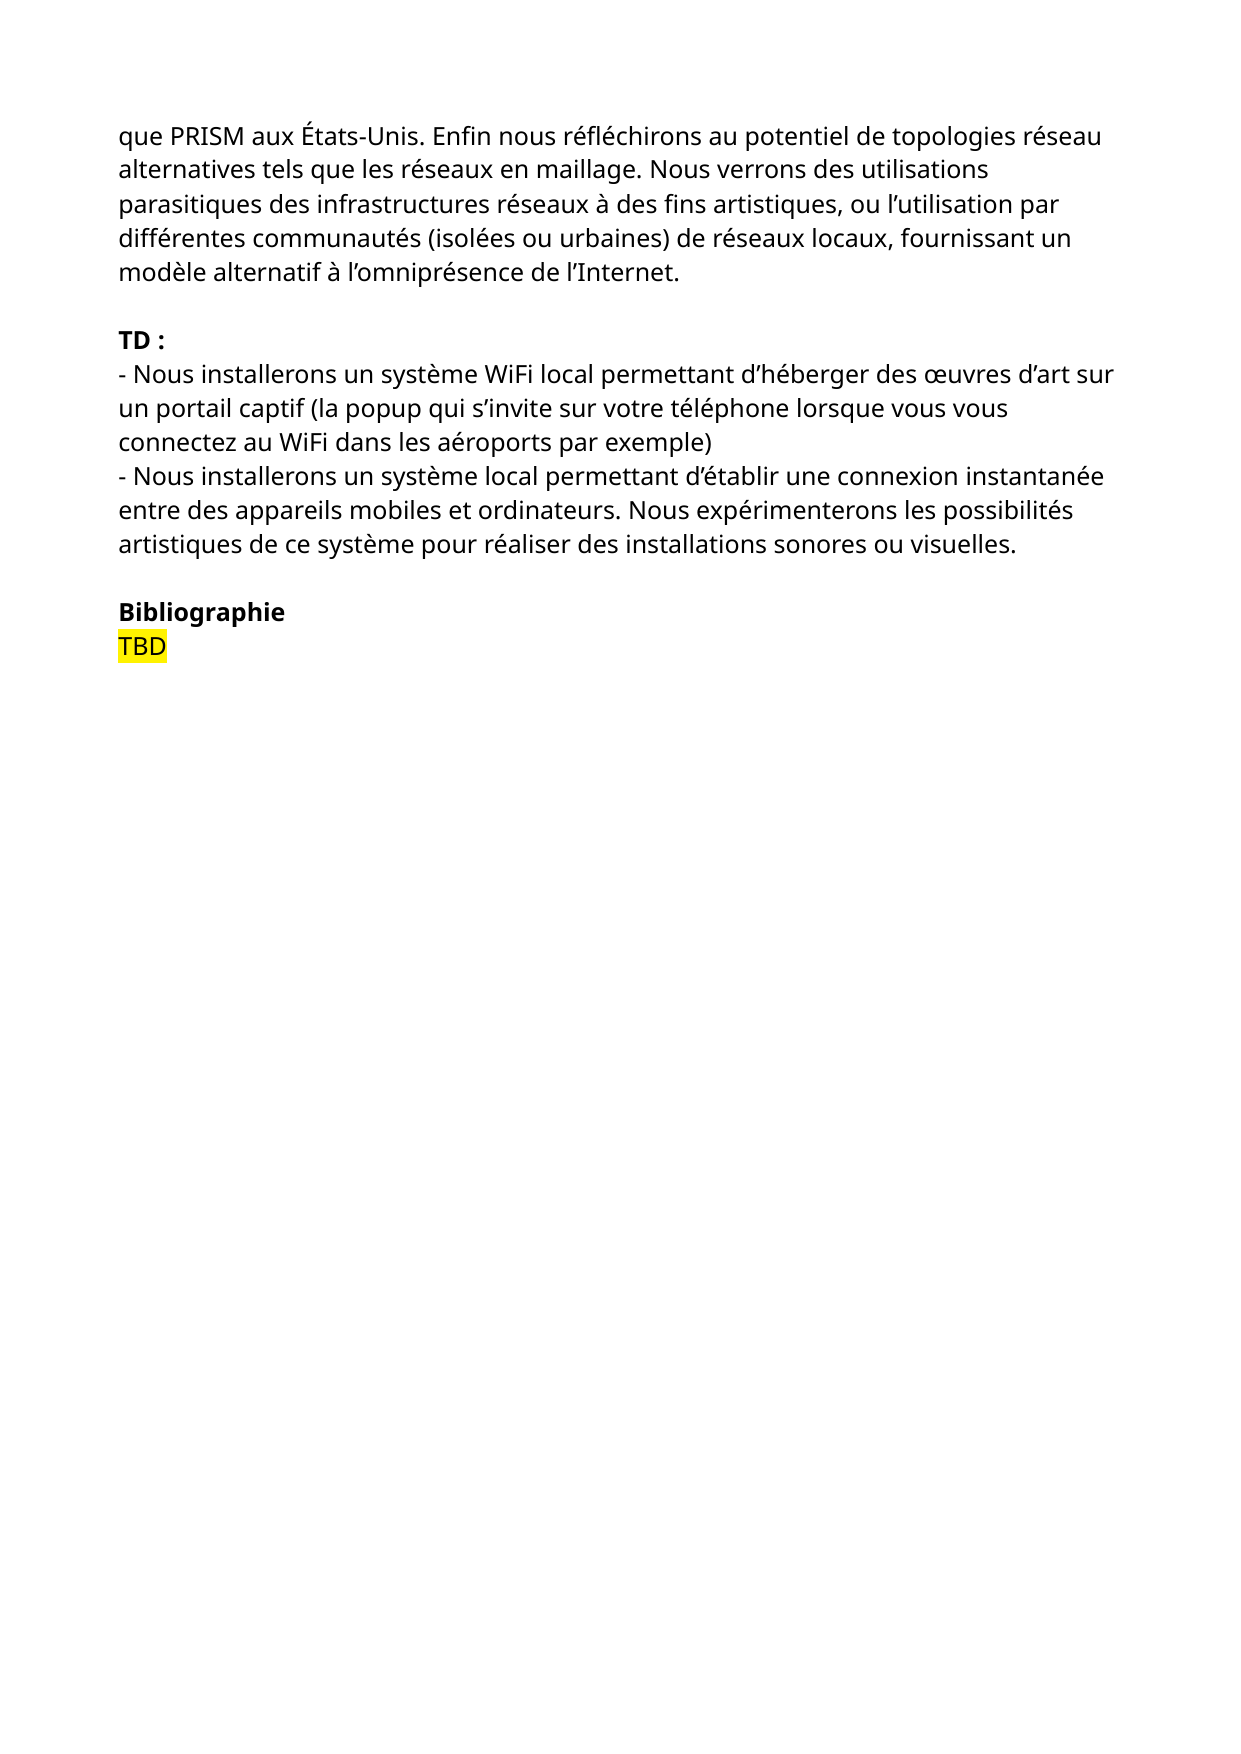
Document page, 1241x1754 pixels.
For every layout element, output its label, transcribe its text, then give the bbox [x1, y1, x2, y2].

text TD : [118, 322, 1122, 357]
text - Nous installerons un système local permettant d’établir une connexion instantanée entre des appareils mobiles et ordinateurs. Nous expérimenterons les possibilités artistiques de ce système pour réaliser des installations sonores ou visuelles. [118, 459, 1122, 561]
text TBD [118, 629, 1122, 663]
text que PRISM aux États-Unis. Enfin nous réfléchirons au potentiel de topologies réseau alternatives tels que les réseaux en maillage. Nous verrons des utilisations parasitiques des infrastructures réseaux à des fins artistiques, ou l’utilisation par différentes communautés (isolées ou urbaines) de réseaux locaux, fournissant un modèle alternatif à l’omniprésence de l’Internet. [118, 118, 1122, 288]
text Bibliographie [118, 595, 1122, 629]
text - Nous installerons un système WiFi local permettant d’héberger des œuvres d’art sur un portail captif (la popup qui s’invite sur votre téléphone lorsque vous vous connectez au WiFi dans les aéroports par exemple) [118, 357, 1122, 459]
